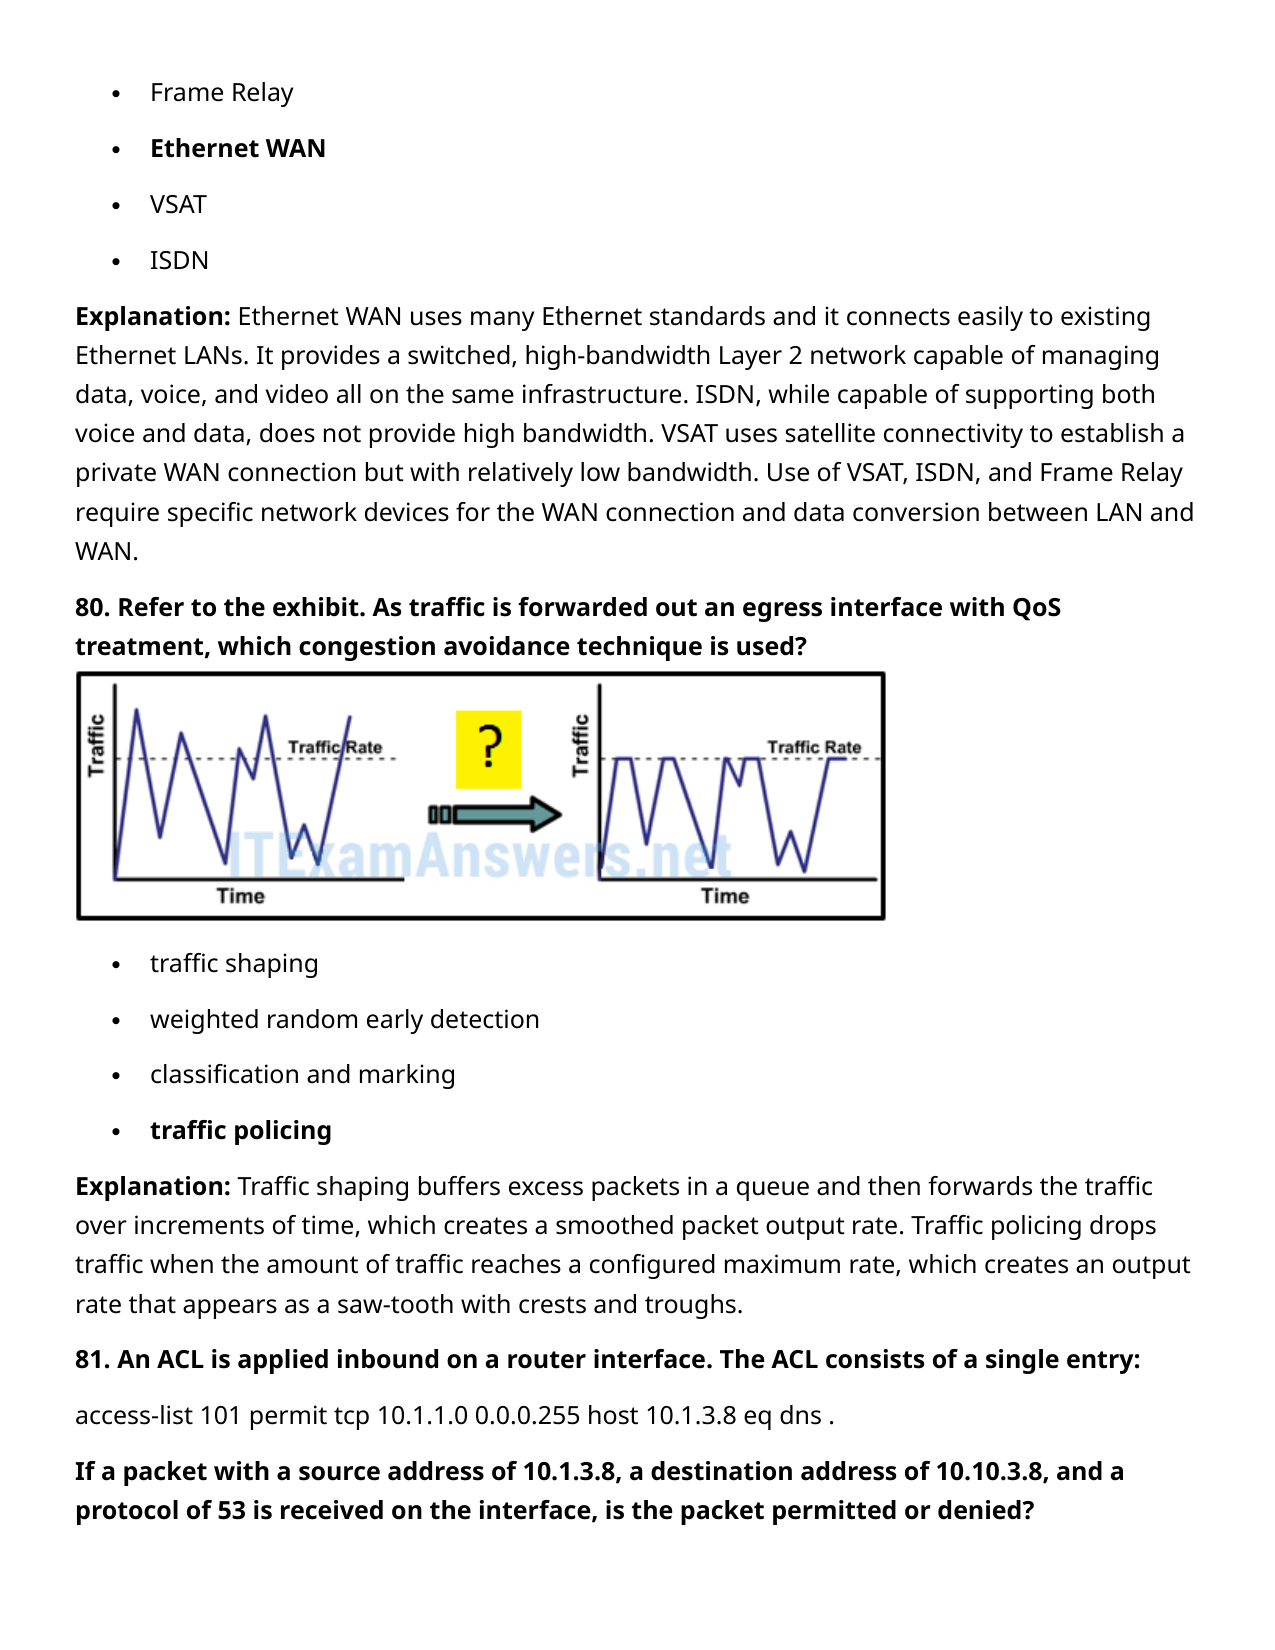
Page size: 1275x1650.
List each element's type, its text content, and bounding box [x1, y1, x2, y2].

text 80. Refer to the exhibit. As traffic is forwarded out an egress interface with QoS treatment, which congestion avoidance technique is used? [75, 589, 1200, 924]
text access-list 101 permit tcp 10.1.1.0 0.0.0.255 host 10.1.3.8 eq dns . [75, 1398, 1200, 1432]
text Explanation: Ethernet WAN uses many Ethernet standards and it connects easily to existing Ethernet LANs. It provides a switched, high-bandwidth Layer 2 network capable of managing data, voice, and video all on the same infrastructure. ISDN, while capable of supporting both voice and data, does not provide high bandwidth. VSAT uses satellite connectivity to establish a private WAN connection but with relatively low bandwidth. Use of VSAT, ISDN, and Frame Relay require specific network devices for the WAN connection and data conversion between LAN and WAN. [75, 298, 1200, 567]
text 81. An ACL is applied inbound on a router interface. The ACL consists of a single entry: [75, 1342, 1200, 1376]
list traffic policing [112, 1113, 1200, 1147]
text If a packet with a source address of 10.1.3.8, a destination address of 10.10.3.8, and a protocol of 53 is received on the interface, is the packet permitted or denied? [75, 1454, 1200, 1527]
list Frame Relay [112, 75, 1200, 109]
list weighted random early detection [112, 1001, 1200, 1035]
text Explanation: Traffic shaping buffers excess packets in a queue and then forwards the traffic over increments of time, which creates a smoothed packet output rate. Traffic policing drops traffic when the amount of traffic reaches a configured maximum rate, which creates an output rate that appears as a saw-tooth with crests and troughs. [75, 1169, 1200, 1320]
list Ethernet WAN [112, 131, 1200, 165]
list traffic shaping [112, 946, 1200, 979]
list classification and marking [112, 1057, 1200, 1091]
list VSAT [112, 187, 1200, 221]
list ISDN [112, 242, 1200, 277]
